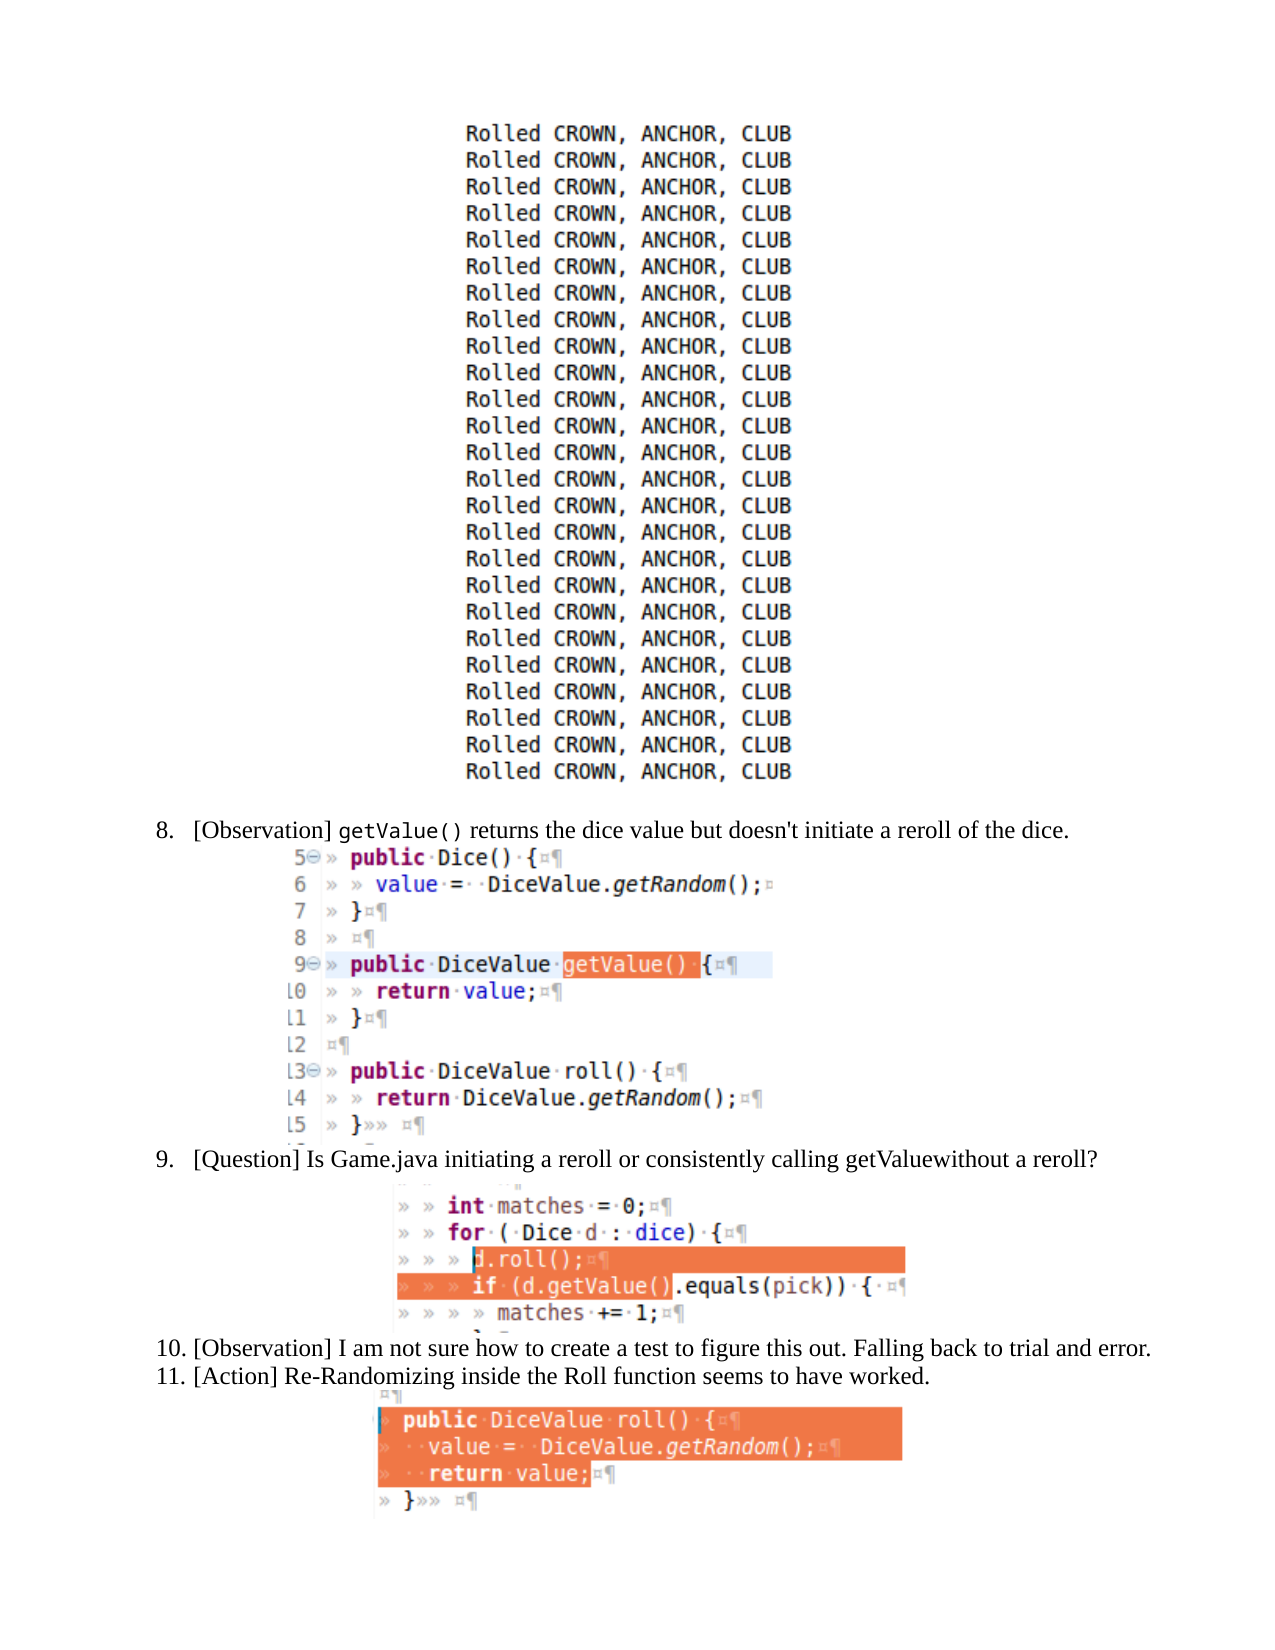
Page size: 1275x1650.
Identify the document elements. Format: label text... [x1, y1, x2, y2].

list [Question] Is Game.java initiating a reroll or consistently calling getValuewithout a reroll? [156, 845, 1157, 1173]
list [Action] Re-Randomizing inside the Roll function seems to have worked. [156, 1361, 1157, 1390]
picture [463, 118, 812, 787]
picture [372, 1390, 903, 1519]
list [Observation] I am not sure how to create a test to figure this out. Falling back to trial and error. [156, 1173, 1157, 1361]
list [Observation] getValue() returns the dice value but doesn't initiate a reroll of the dice. [156, 816, 1157, 845]
picture [385, 1184, 906, 1333]
picture [288, 845, 773, 1145]
